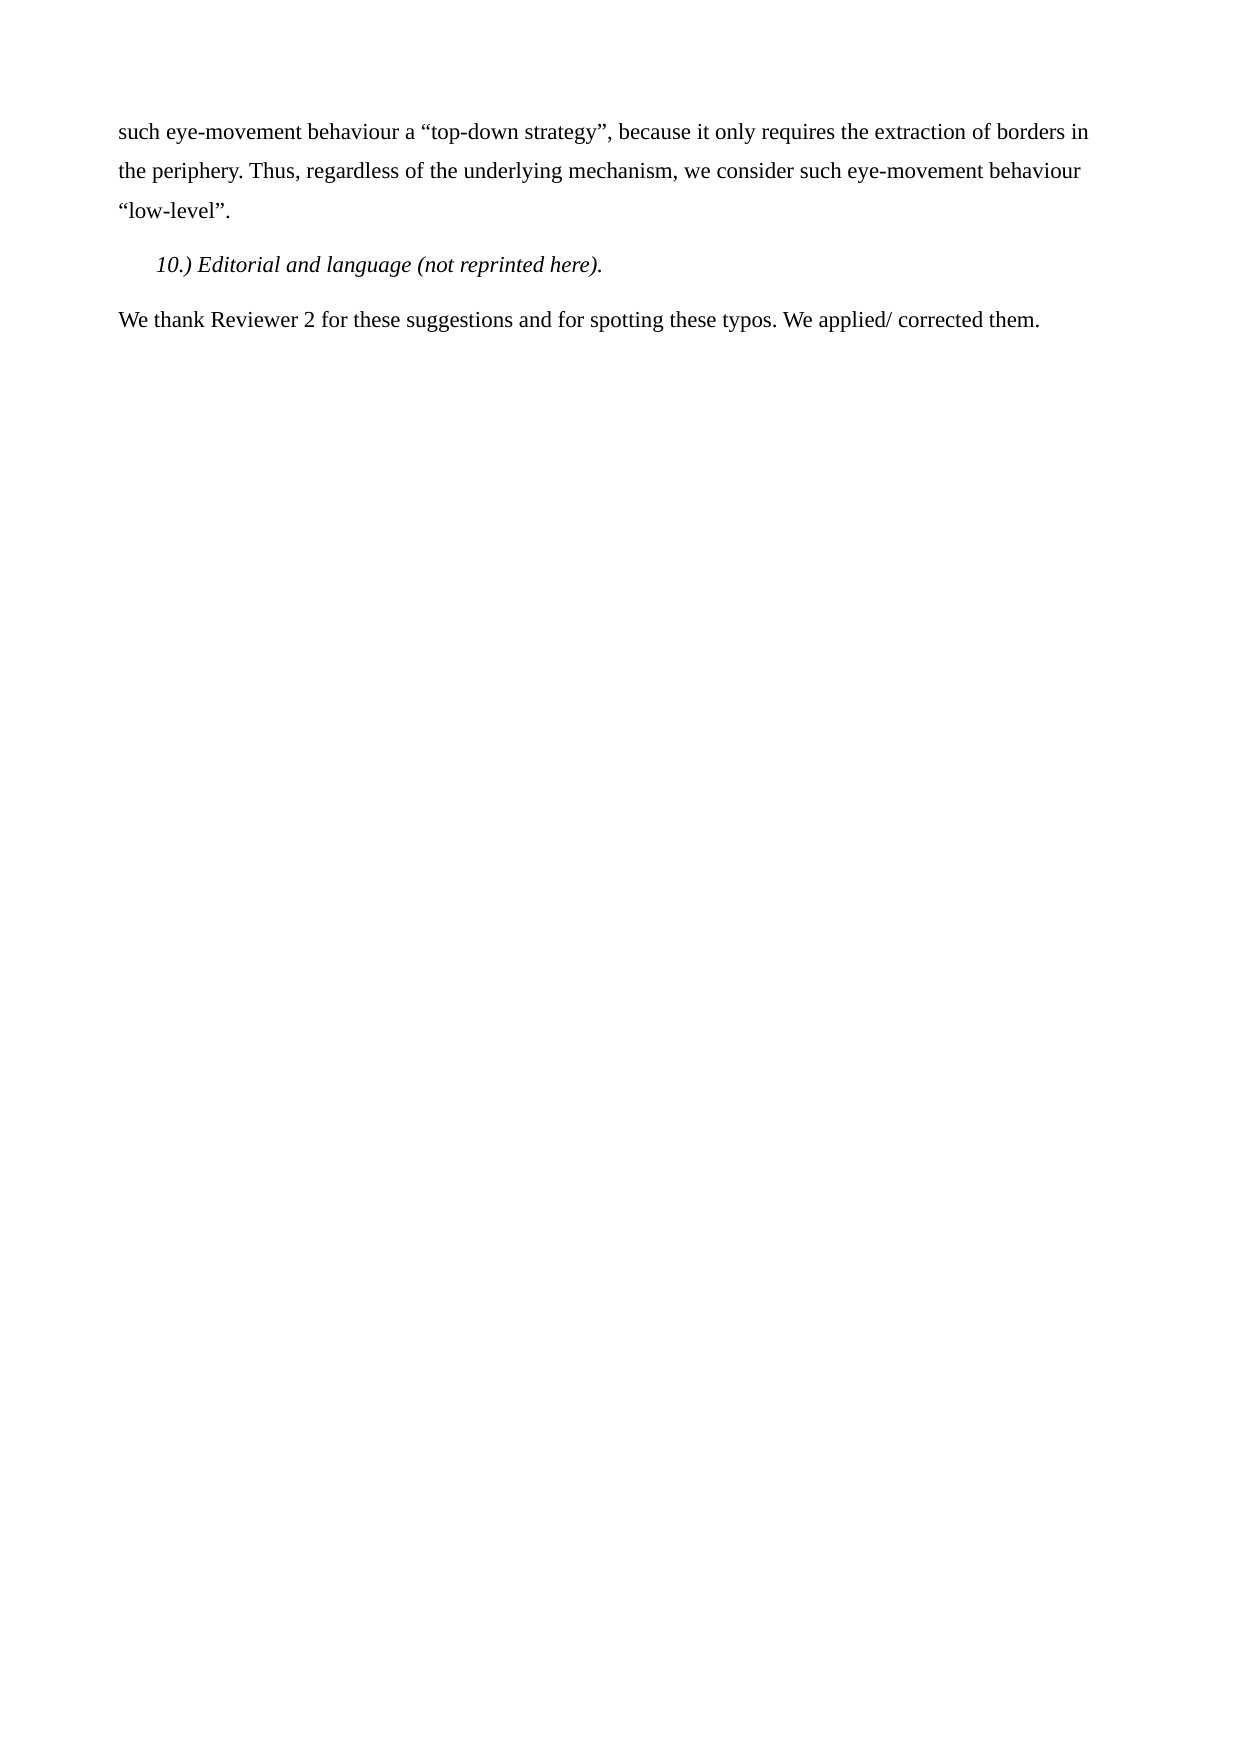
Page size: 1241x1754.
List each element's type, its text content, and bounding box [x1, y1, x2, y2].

text such eye-movement behaviour a “top-down strategy”, because it only requires the extraction of borders in the periphery. Thus, regardless of the underlying mechanism, we consider such eye-movement behaviour “low-level”. [118, 118, 1122, 223]
text 10.) Editorial and language (not reprinted here). [156, 252, 1122, 278]
text We thank Reviewer 2 for these suggestions and for spotting these typos. We applied/ corrected them. [118, 306, 1122, 332]
